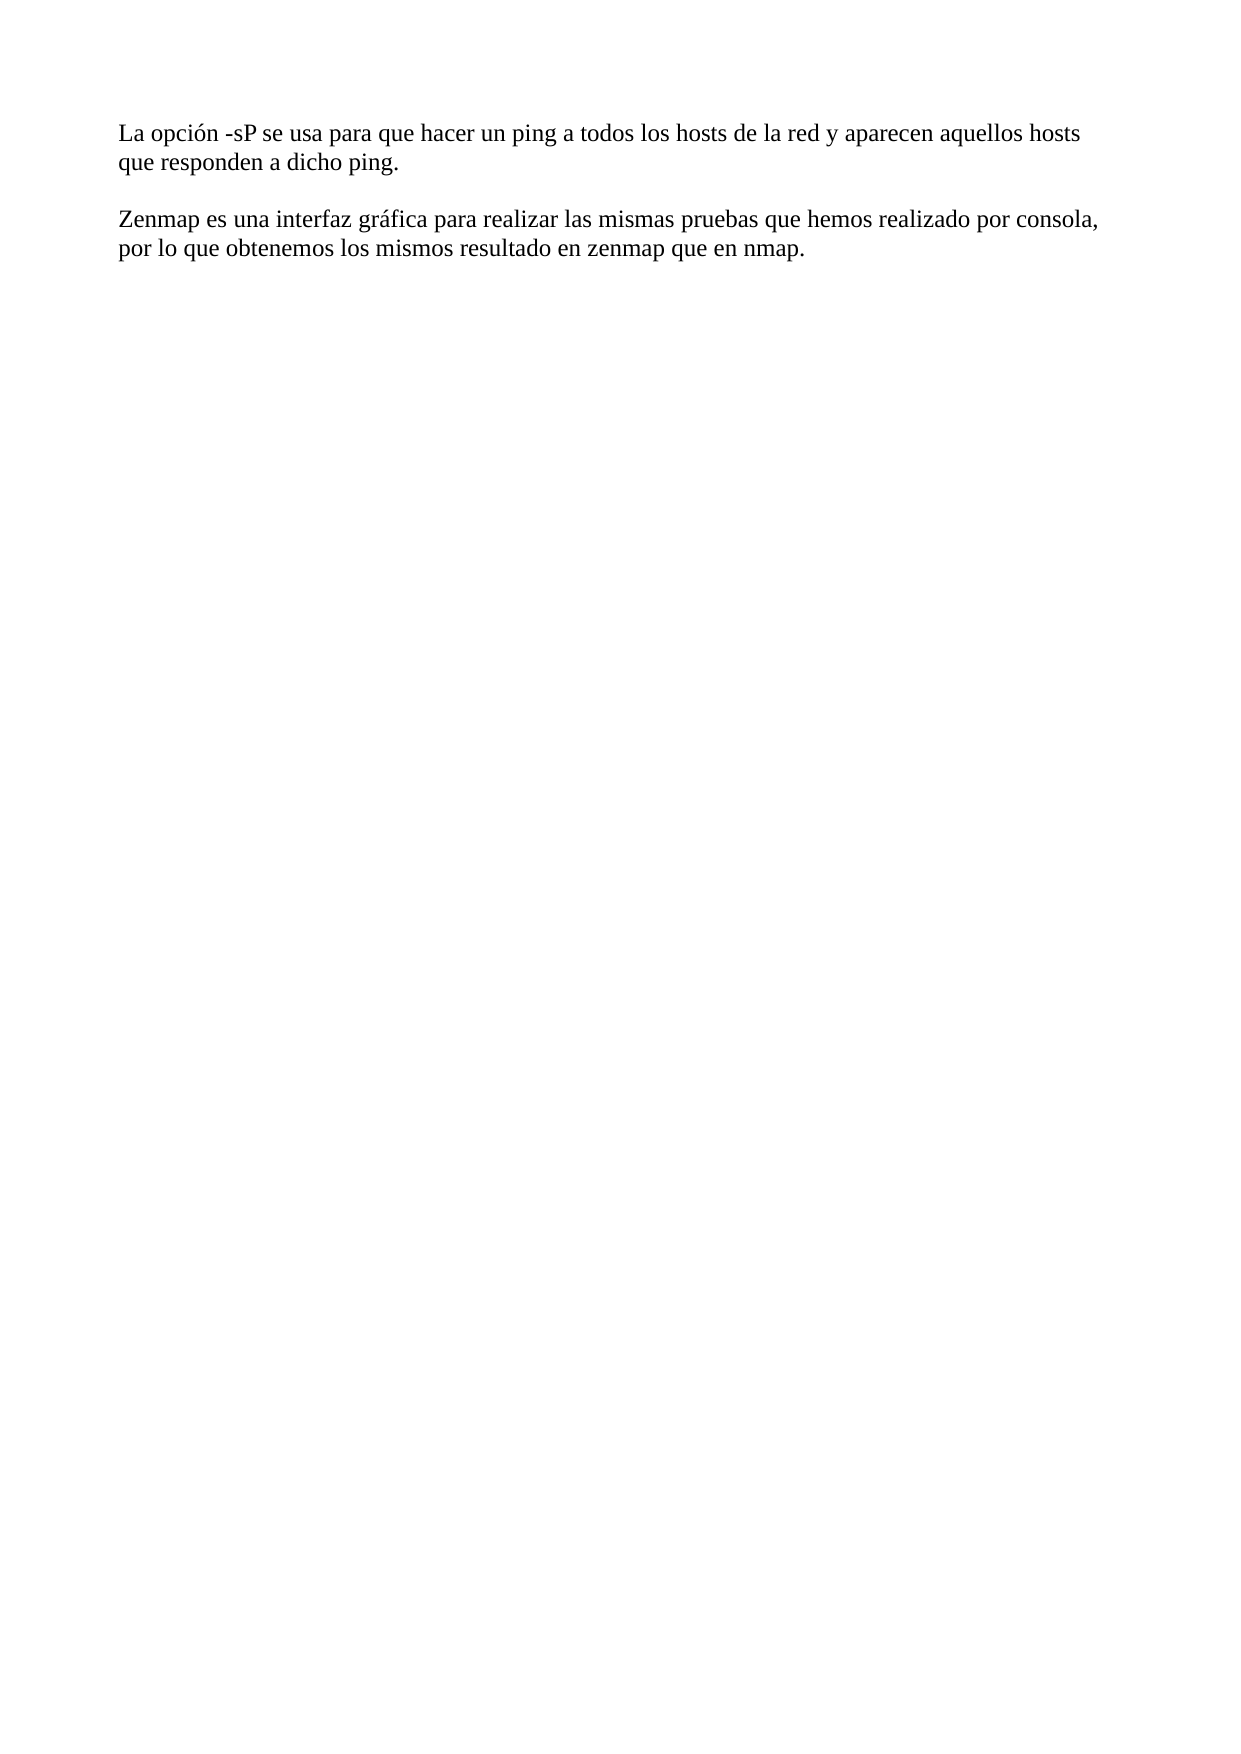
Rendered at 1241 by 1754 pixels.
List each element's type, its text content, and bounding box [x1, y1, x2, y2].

text Zenmap es una interfaz gráfica para realizar las mismas pruebas que hemos realizado por consola, por lo que obtenemos los mismos resultado en zenmap que en nmap. [118, 204, 1122, 262]
text La opción -sP se usa para que hacer un ping a todos los hosts de la red y aparecen aquellos hosts que responden a dicho ping. [118, 118, 1122, 176]
